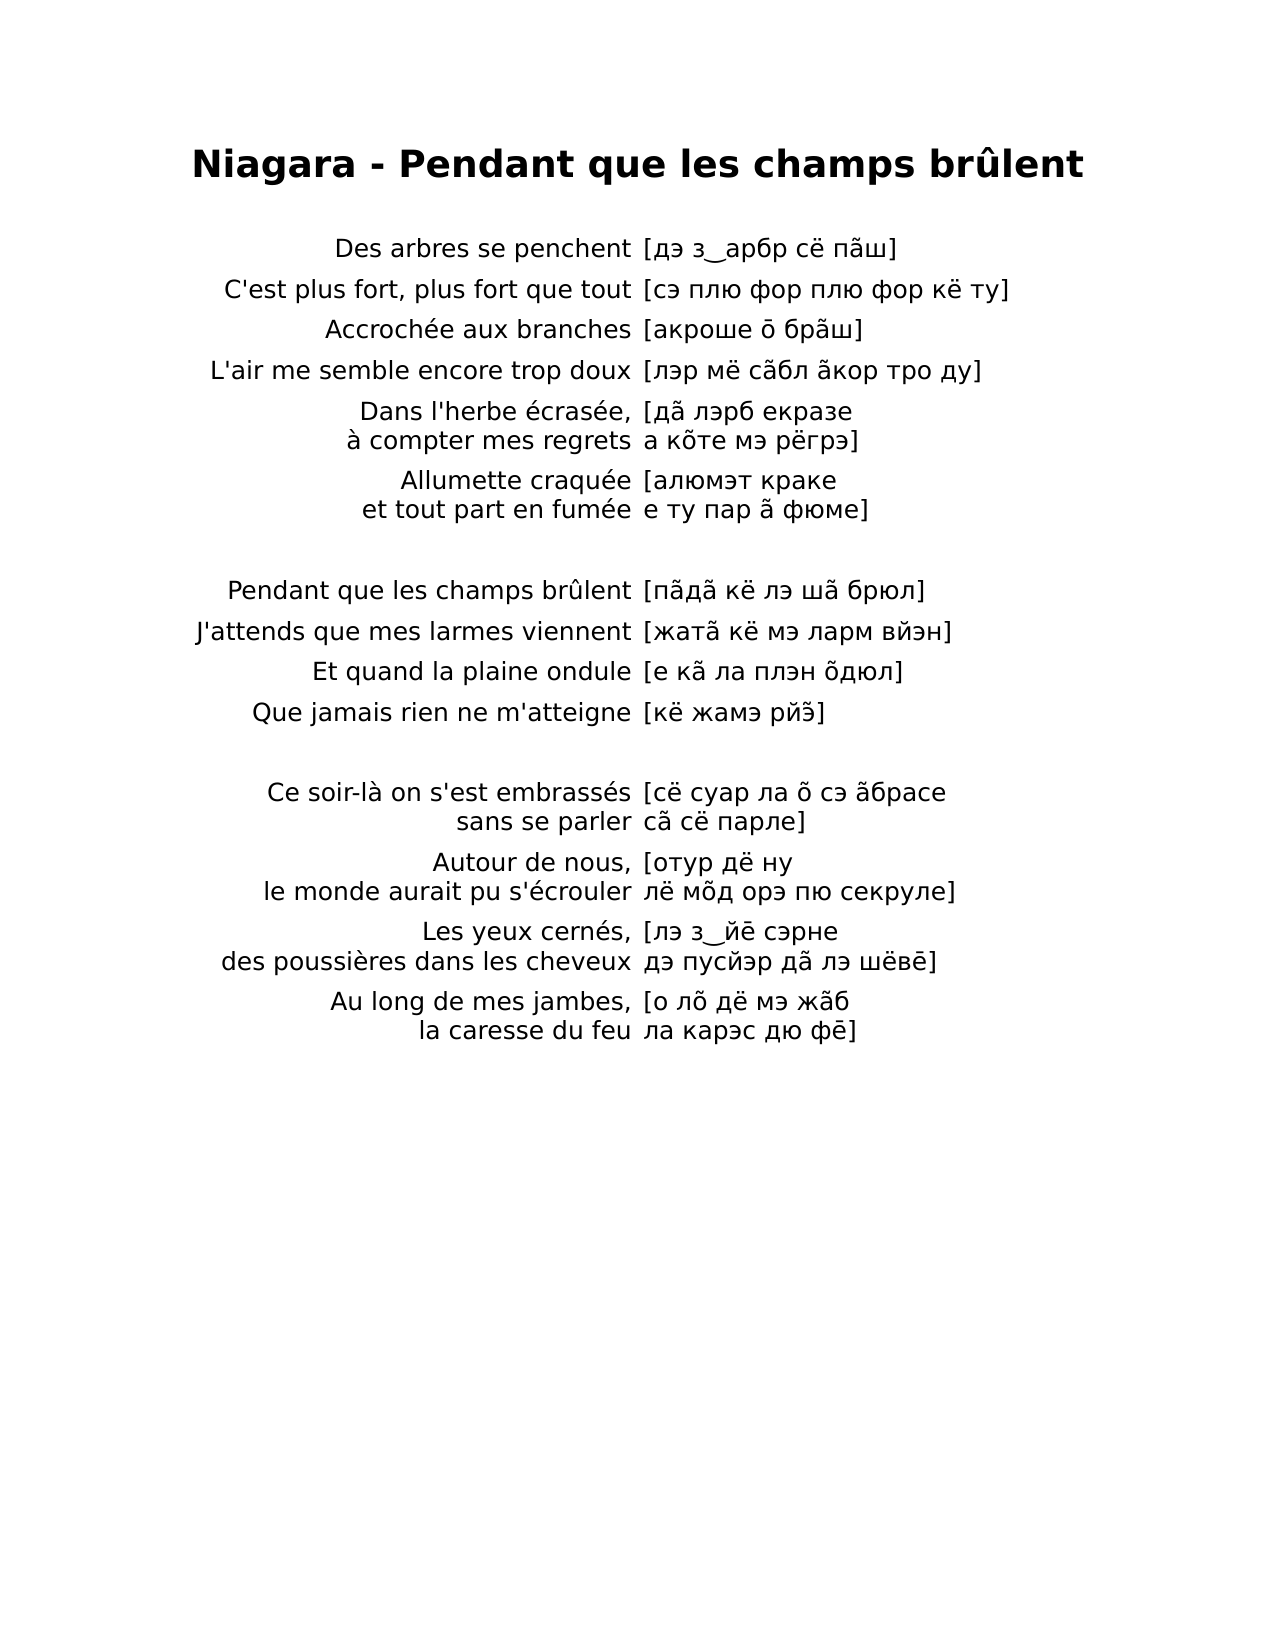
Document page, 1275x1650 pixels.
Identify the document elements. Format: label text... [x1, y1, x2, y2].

table_cell Que jamais rien ne m'atteigne [118, 693, 637, 733]
table_cell Dans l'herbe écrasée, à compter mes regrets [118, 391, 637, 461]
table_cell [о ло̃ дё мэ жа̃б ла карэс дю фе̄] [637, 982, 1157, 1051]
table_cell Autour de nous, le monde aurait pu s'écrouler [118, 842, 637, 912]
table_cell [па̃да̃ кё лэ ша̃ брюл] [637, 571, 1157, 611]
table_cell [лэр мё са̃бл а̃кор тро ду] [637, 350, 1157, 391]
table_cell [акроше о̄ бра̃ш] [637, 310, 1157, 350]
table_cell [сэ плю фор плю фор кё ту] [637, 269, 1157, 310]
table_header [дэ з‿арбр сё па̃ш] [637, 229, 1157, 269]
table_cell Les yeux cernés, des poussières dans les cheveux [118, 912, 637, 982]
table_cell [е ка̃ ла плэн о̃дюл] [637, 652, 1157, 692]
table_cell [алюмэт краке е ту пар а̃ фюме] [637, 461, 1157, 531]
table_cell [отур дё ну лё мо̃д орэ пю секруле] [637, 842, 1157, 912]
table_cell [да̃ лэрб екразе а ко̃те мэ рёгрэ] [637, 391, 1157, 461]
table_cell Au long de mes jambes, la caresse du feu [118, 982, 637, 1051]
table_cell [118, 531, 637, 571]
table_cell J'attends que mes larmes viennent [118, 611, 637, 652]
table_cell Ce soir-là on s'est embrassés sans se parler [118, 772, 637, 842]
table_cell Pendant que les champs brûlent [118, 571, 637, 611]
table_cell L'air me semble encore trop doux [118, 350, 637, 391]
table_cell Allumette craquée et tout part en fumée [118, 461, 637, 531]
table_header Des arbres se penchent [118, 229, 637, 269]
table_cell [кё жамэ рйэ̃] [637, 693, 1157, 733]
table_cell [637, 733, 1157, 772]
table_cell [118, 733, 637, 772]
table_cell [жата̃ кё мэ ларм вйэн] [637, 611, 1157, 652]
subtitle Niagara - Pendant que les champs brûlent [118, 143, 1157, 187]
table_cell C'est plus fort, plus fort que tout [118, 269, 637, 310]
table_cell [сё суар ла о̃ сэ а̃брасе са̃ сё парле] [637, 772, 1157, 842]
table_cell Accrochée aux branches [118, 310, 637, 350]
table_cell Et quand la plaine ondule [118, 652, 637, 692]
table_cell [637, 531, 1157, 571]
table_cell [лэ з‿йе̄ сэрне дэ пусйэр да̃ лэ шёве̄] [637, 912, 1157, 982]
